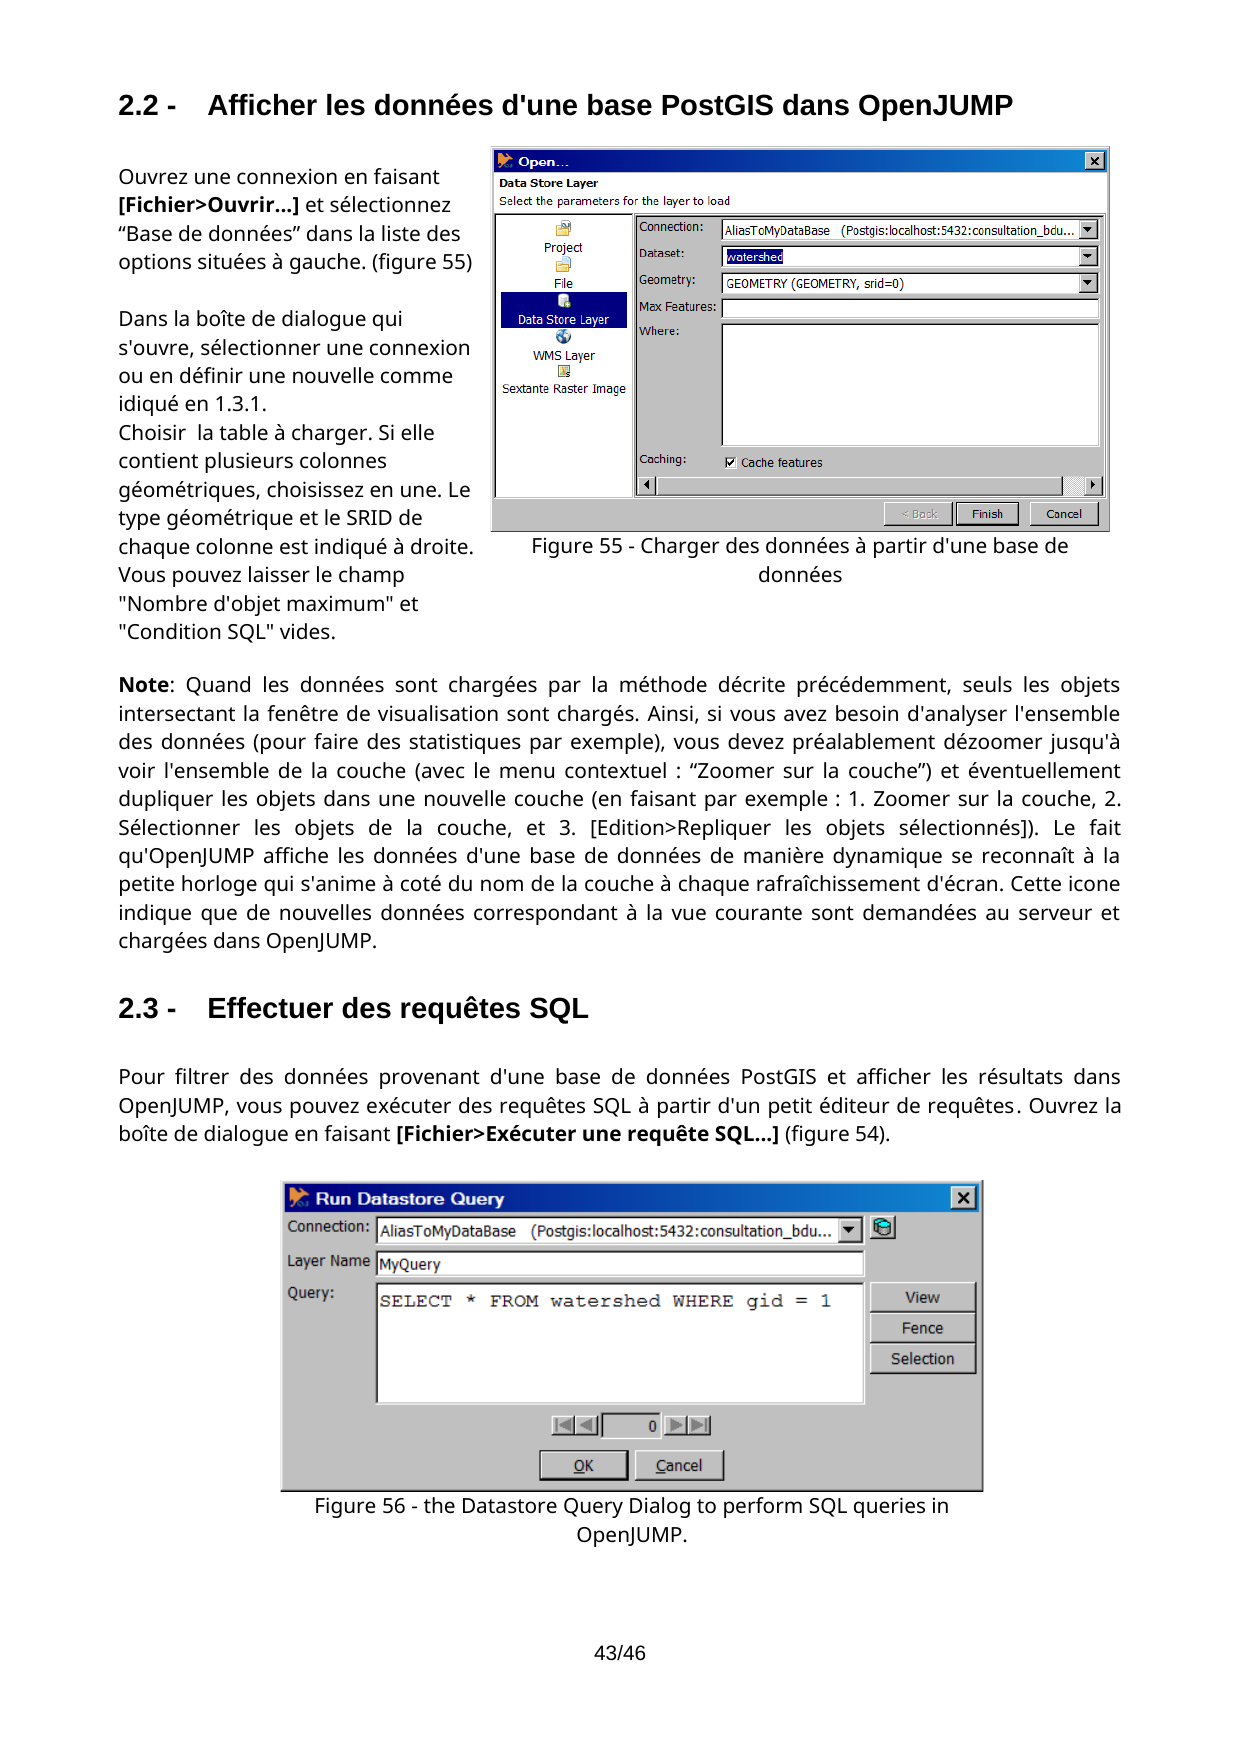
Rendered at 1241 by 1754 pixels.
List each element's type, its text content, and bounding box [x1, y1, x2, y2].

text Note: Quand les données sont chargées par la méthode décrite précédemment, seuls les objets intersectant la fenêtre de visualisation sont chargés. Ainsi, si vous avez besoin d'analyser l'ensemble des données (pour faire des statistiques par exemple), vous devez préalablement dézoomer jusqu'à voir l'ensemble de la couche (avec le menu contextuel : “Zoomer sur la couche”) et éventuellement dupliquer les objets dans une nouvelle couche (en faisant par exemple : 1. Zoomer sur la couche, 2. Sélectionner les objets de la couche, et 3. [Edition>Repliquer les objets sélectionnés]). Le fait qu'OpenJUMP affiche les données d'une base de données de manière dynamique se reconnaît à la petite horloge qui s'anime à coté du nom de la couche à chaque rafraîchissement d'écran. Cette icone indique que de nouvelles données correspondant à la vue courante sont demandées au serveur et chargées dans OpenJUMP. [118, 671, 1122, 955]
picture [490, 146, 1110, 532]
subtitle Afficher les données d'une base PostGIS dans OpenJUMP [118, 88, 1122, 121]
text Pour filtrer des données provenant d'une base de données PostGIS et afficher les résultats dans OpenJUMP, vous pouvez exécuter des requêtes SQL à partir d'un petit éditeur de requêtes. Ouvrez la boîte de dialogue en faisant [Fichier>Exécuter une requête SQL...] (figure 54). [118, 1062, 1122, 1148]
subtitle Effectuer des requêtes SQL [118, 992, 1122, 1025]
text Figure 56 - the Datastore Query Dialog to perform SQL queries in OpenJUMP. [281, 1492, 983, 1548]
picture [280, 1180, 984, 1492]
table_header [478, 134, 1123, 646]
table_header Ouvrez une connexion en faisant [Fichier>Ouvrir...] et sélectionnez “Base de données” dans la liste des options situées à gauche. (figure 55) Dans la boîte de dialogue qui s'ouvre, sélectionner une connexion ou en définir une nouvelle comme idiqué en 1.3.1. Choisir la table à charger. Si elle contient plusieurs colonnes géométriques, choisissez en une. Le type géométrique et le SRID de chaque colonne est indiqué à droite. Vous pouvez laisser le champ "Nombre d'objet maximum" et "Condition SQL" vides. [118, 134, 477, 646]
